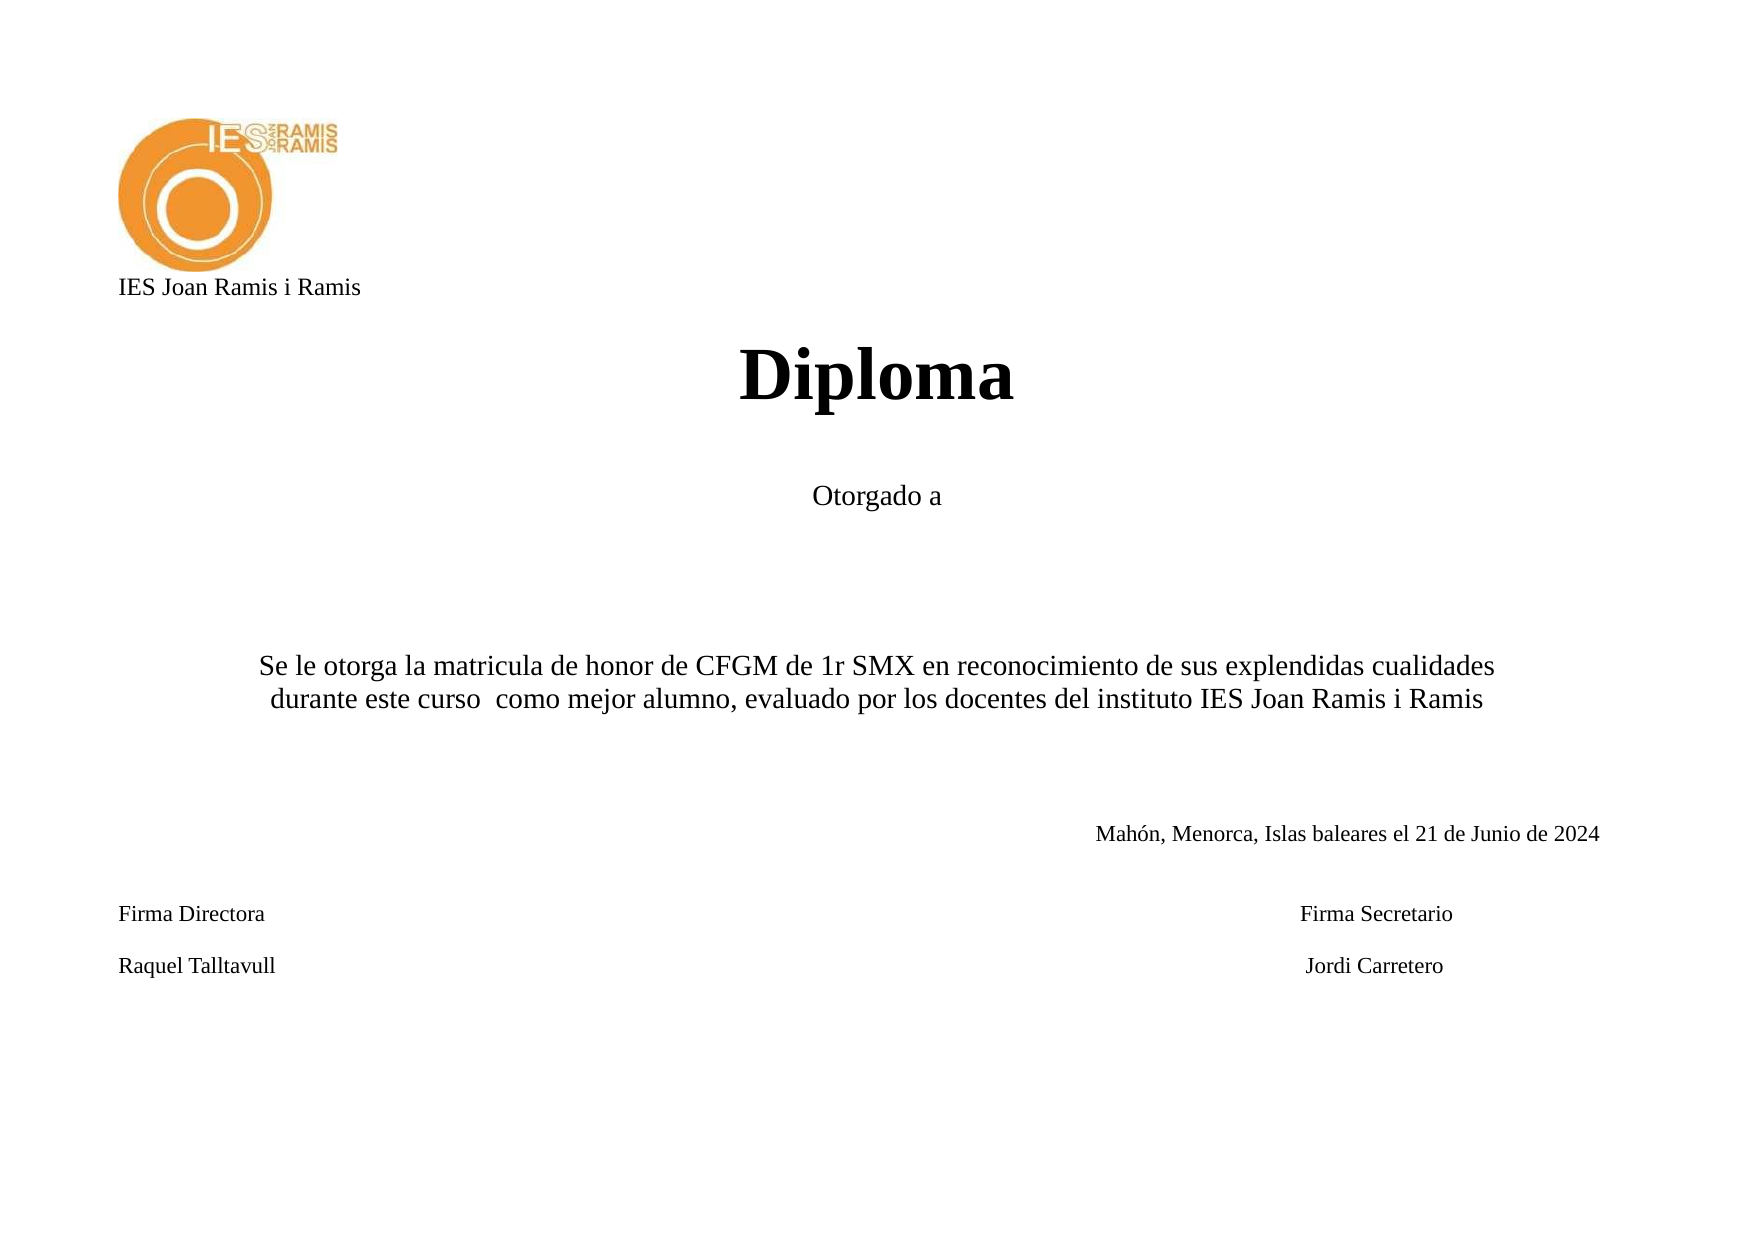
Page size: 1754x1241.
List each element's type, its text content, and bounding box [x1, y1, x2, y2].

text Raquel Talltavull Jordi Carretero [118, 952, 1636, 979]
text durante este curso como mejor alumno, evaluado por los docentes del instituto IES Joan Ramis i Ramis [118, 682, 1636, 715]
text Otorgado a [118, 478, 1636, 511]
text Mahón, Menorca, Islas baleares el 21 de Junio de 2024 [868, 821, 1636, 847]
text Diploma [118, 329, 1636, 416]
picture [118, 118, 338, 272]
text Se le otorga la matricula de honor de CFGM de 1r SMX en reconocimiento de sus explendidas cualidades [118, 648, 1636, 682]
text IES Joan Ramis i Ramis [118, 272, 1636, 301]
text Firma Directora Firma Secretario [118, 899, 1636, 952]
